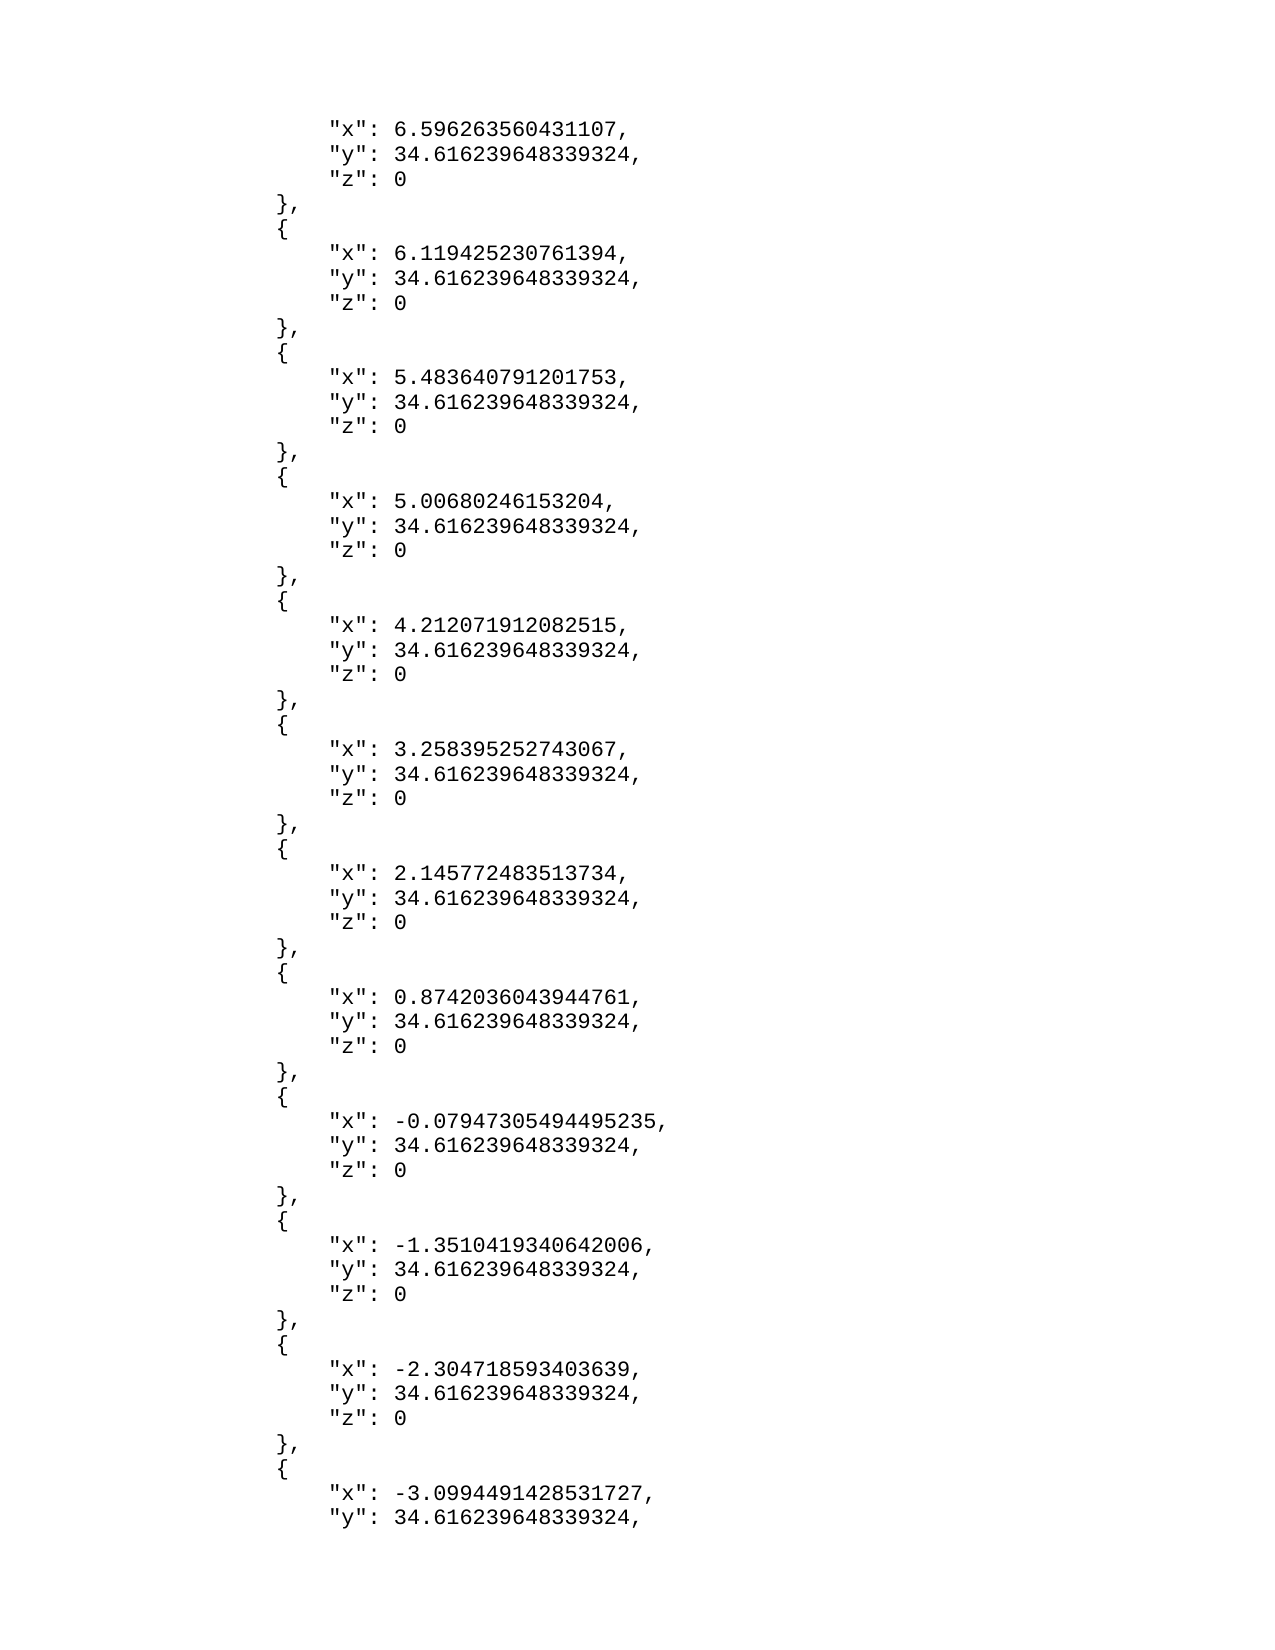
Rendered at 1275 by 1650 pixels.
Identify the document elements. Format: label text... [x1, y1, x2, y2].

text "y": 34.616239648339324, [118, 1382, 1157, 1407]
text "z": 0 [118, 168, 1157, 192]
text }, [118, 1060, 1157, 1085]
text { [118, 1085, 1157, 1110]
text "y": 34.616239648339324, [118, 1011, 1157, 1035]
text }, [118, 936, 1157, 961]
text "z": 0 [118, 663, 1157, 688]
text }, [118, 1308, 1157, 1333]
text { [118, 837, 1157, 862]
text "y": 34.616239648339324, [118, 1258, 1157, 1283]
text { [118, 217, 1157, 242]
text "x": 6.596263560431107, [118, 118, 1157, 143]
text "y": 34.616239648339324, [118, 267, 1157, 292]
text "y": 34.616239648339324, [118, 515, 1157, 539]
text "z": 0 [118, 292, 1157, 316]
text }, [118, 812, 1157, 837]
text { [118, 341, 1157, 366]
text "y": 34.616239648339324, [118, 143, 1157, 168]
text "y": 34.616239648339324, [118, 1134, 1157, 1159]
text }, [118, 564, 1157, 589]
text "y": 34.616239648339324, [118, 639, 1157, 663]
text "z": 0 [118, 787, 1157, 812]
text "x": 5.483640791201753, [118, 366, 1157, 391]
text "y": 34.616239648339324, [118, 763, 1157, 787]
text { [118, 1209, 1157, 1234]
text "x": 6.119425230761394, [118, 242, 1157, 267]
text "y": 34.616239648339324, [118, 391, 1157, 416]
text "x": -2.304718593403639, [118, 1358, 1157, 1382]
text }, [118, 440, 1157, 465]
text "x": -1.3510419340642006, [118, 1234, 1157, 1258]
text { [118, 713, 1157, 738]
text "z": 0 [118, 911, 1157, 936]
text "x": 5.00680246153204, [118, 490, 1157, 515]
text "x": 3.258395252743067, [118, 738, 1157, 763]
text "z": 0 [118, 1035, 1157, 1060]
text "z": 0 [118, 416, 1157, 440]
text "z": 0 [118, 1159, 1157, 1184]
text "z": 0 [118, 539, 1157, 564]
text "x": 4.212071912082515, [118, 614, 1157, 639]
text { [118, 465, 1157, 490]
text "x": 0.8742036043944761, [118, 986, 1157, 1011]
text }, [118, 192, 1157, 217]
text "x": 2.145772483513734, [118, 862, 1157, 887]
text { [118, 961, 1157, 986]
text { [118, 589, 1157, 614]
text { [118, 1333, 1157, 1358]
text }, [118, 1184, 1157, 1209]
text "y": 34.616239648339324, [118, 1506, 1157, 1531]
text "y": 34.616239648339324, [118, 887, 1157, 911]
text }, [118, 688, 1157, 713]
text { [118, 1457, 1157, 1482]
text "z": 0 [118, 1407, 1157, 1432]
text }, [118, 1432, 1157, 1457]
text "x": -3.0994491428531727, [118, 1482, 1157, 1506]
text }, [118, 316, 1157, 341]
text "z": 0 [118, 1283, 1157, 1308]
text "x": -0.07947305494495235, [118, 1110, 1157, 1134]
